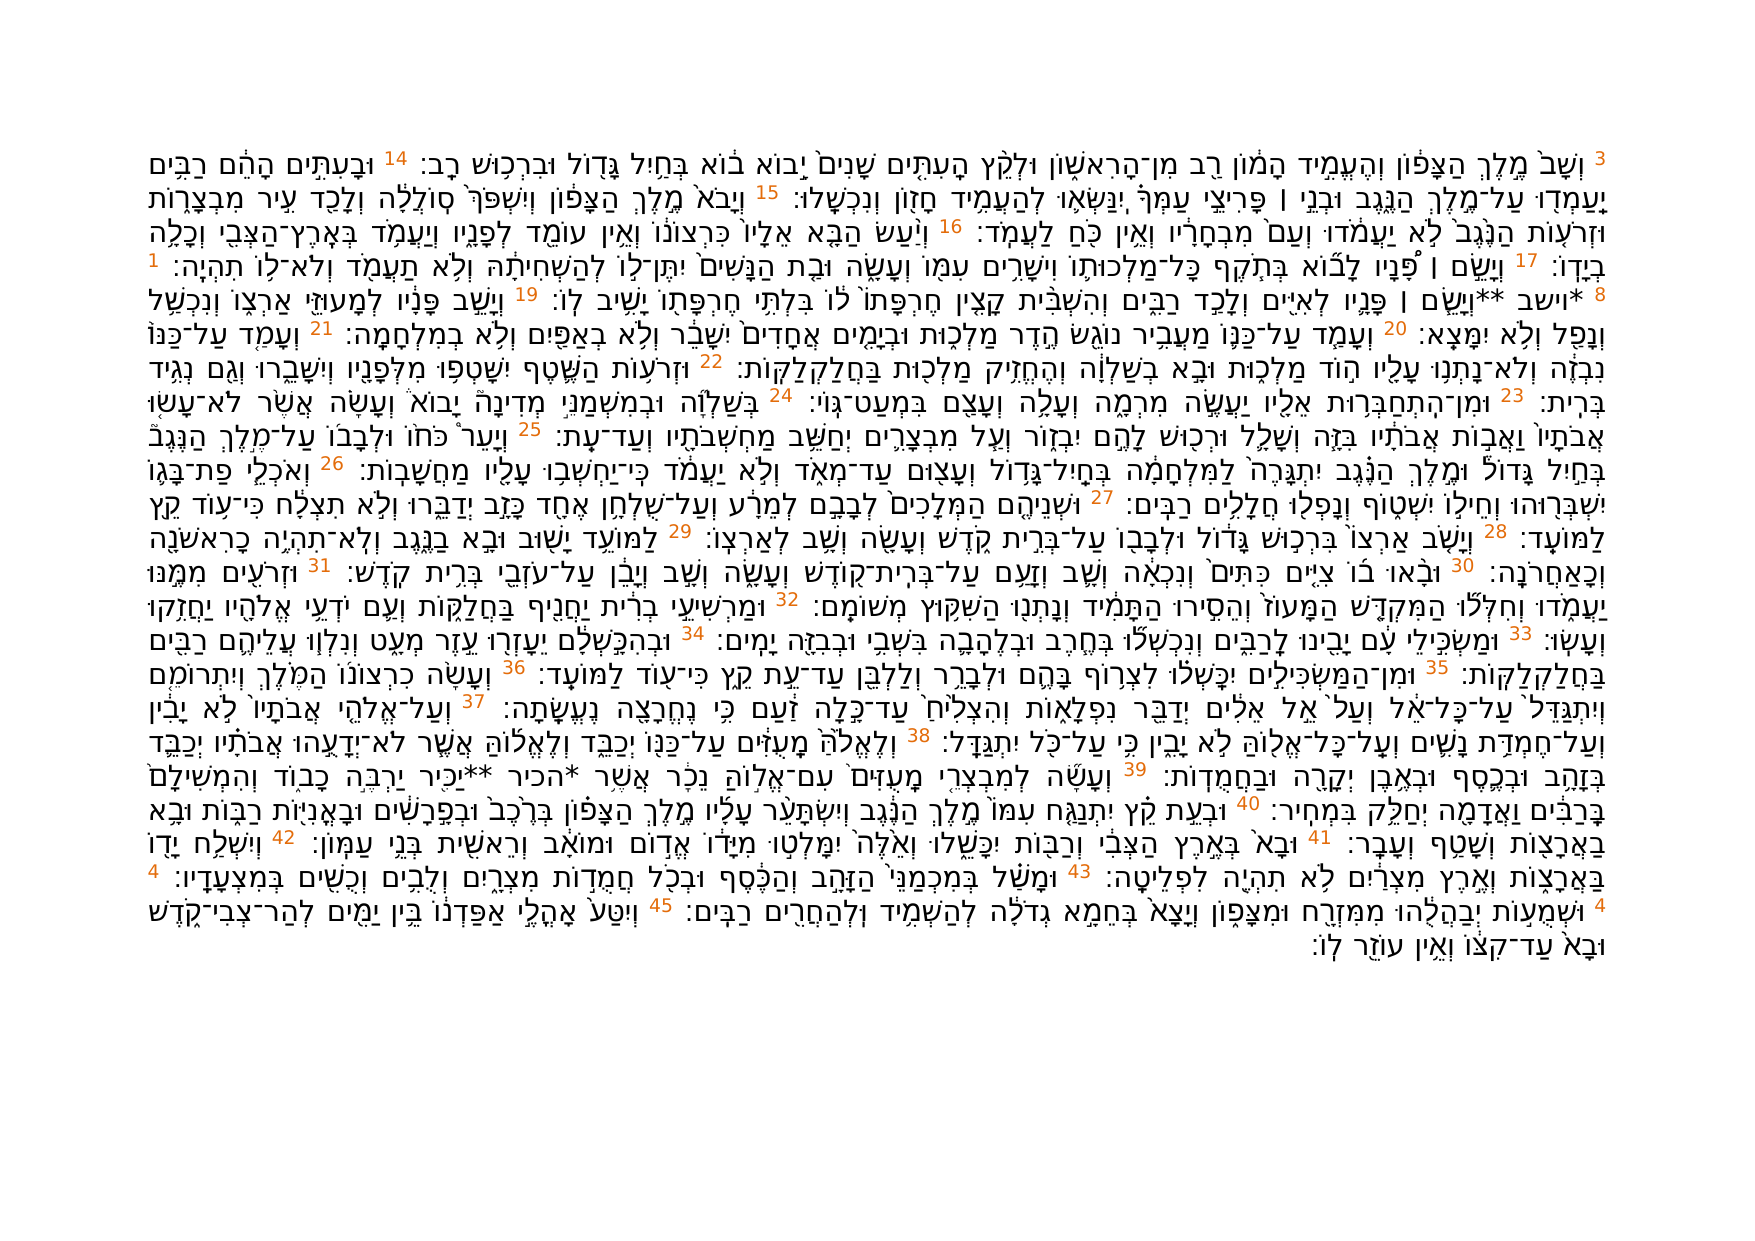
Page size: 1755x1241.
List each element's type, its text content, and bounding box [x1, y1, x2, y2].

text 1 וַאֲנִי֙ בִּשְׁנַ֣ת אַחַ֔ת לְדָרְיָ֖וֶשׁ הַמָּדִ֑י עָמְדִ֛י לְמַחֲזִ֥יק וּלְמָע֖וֹז לֽוֹ׃ ‬‬‬2 וְעַתָּ֕ה אֱמֶ֖ת אַגִּ֣יד לָ֑ךְ הִנֵּה־עוֹד֩ שְׁלֹשָׁ֨ה מְלָכִ֜ים עֹמְדִ֣ים לְפָרַ֗ס וְהָֽרְבִיעִי֙ יַעֲשִׁ֤יר עֹֽשֶׁר־גָּדוֹל֙ מִכֹּ֔ל וּכְחֶזְקָת֣וֹ בְעָשְׁר֔וֹ יָעִ֣יר הַכֹּ֔ל אֵ֖ת מַלְכ֥וּת יָוָֽן׃ ‬‬3 וְעָמַ֖ד מֶ֣לֶךְ גִּבּ֑וֹר וּמָשַׁל֙ מִמְשָׁ֣ל רַ֔ב וְעָשָׂ֖ה כִּרְצוֹנֽוֹ׃ ‬‬4 וּכְעָמְדוֹ֙ תִּשָּׁבֵ֣ר מַלְכוּת֔וֹ וְתֵחָ֕ץ לְאַרְבַּ֖ע רוּח֣וֹת הַשָּׁמָ֑יִם וְלֹ֣א לְאַחֲרִית֗וֹ וְלֹ֤א כְמָשְׁלוֹ֙ אֲשֶׁ֣ר מָשָׁ֔ל כִּ֤י תִנָּתֵשׁ֙ מַלְכוּת֔וֹ וְלַאֲחֵרִ֖ים מִלְּבַד־אֵֽלֶּה׃ ‬‬5 וְיֶחֱזַ֥ק מֶֽלֶךְ־הַנֶּ֖גֶב וּמִן־שָׂרָ֑יו וְיֶחֱזַ֤ק עָלָיו֙ וּמָשָׁ֔ל מִמְשָׁ֥ל רַ֖ב מֶמְשַׁלְתּֽוֹ׃ ‬‬6 וּלְקֵ֤ץ שָׁנִים֙ יִתְחַבָּ֔רוּ וּבַ֣ת מֶֽלֶךְ־הַנֶּ֗גֶב תָּבוֹא֙ אֶל־מֶ֣לֶךְ הַצָּפ֔וֹן לַעֲשׂ֖וֹת מֵישָׁרִ֑ים וְלֹֽא־תַעְצֹ֞ר כּ֣וֹחַ הַזְּר֗וֹעַ וְלֹ֤א יַעֲמֹד֙ וּזְרֹע֔וֹ וְתִנָּתֵ֨ן הִ֤יא וּמְבִיאֶ֙יהָ֙ וְהַיֹּ֣לְדָ֔הּ וּמַחֲזִקָ֖הּ בָּעִתִּֽים׃ ‬‬7 וְעָמַ֛ד מִנֵּ֥צֶר שָׁרָשֶׁ֖יהָ כַּנּ֑וֹ וְיָבֹ֣א אֶל־הַחַ֗יִל וְיָבֹא֙ בְּמָעוֹז֙ מֶ֣לֶךְ הַצָּפ֔וֹן וְעָשָׂ֥ה בָהֶ֖ם וְהֶחֱזִֽיק׃ ‬‬8 וְגַ֣ם אֱ‍ֽלֹהֵיהֶ֡ם עִם־נְסִֽכֵיהֶם֩ עִם־כְּלֵ֨י חֶמְדָּתָ֜ם כֶּ֧סֶף וְזָהָ֛ב בַּשְּׁבִ֖י יָבִ֣א מִצְרָ֑יִם וְהוּא֙ שָׁנִ֣ים יַעֲמֹ֔ד מִמֶּ֖לֶךְ הַצָּפֽוֹן׃ ‬‬9 וּבָ֗א בְּמַלְכוּת֙ מֶ֣לֶךְ הַנֶּ֔גֶב וְשָׁ֖ב אֶל־אַדְמָתֽוֹ׃ ‬‬10 *ובנו **וּבָנָ֣יו יִתְגָּר֗וּ וְאָסְפוּ֙ הֲמוֹן֙ חֲיָלִ֣ים רַבִּ֔ים וּבָ֥א ב֖וֹא וְשָׁטַ֣ף וְעָבָ֑ר וְיָשֹׁ֥ב *ויתגרו **וְיִתְגָּרֶ֖ה עַד־*מעזה **מָעֻזּֽוֹ׃ ‬‬11 וְיִתְמַרְמַר֙ מֶ֣לֶךְ הַנֶּ֔גֶב וְיָצָ֕א וְנִלְחַ֥ם עִמּ֖וֹ עִם־מֶ֣לֶךְ הַצָּפ֑וֹן וְהֶעֱמִיד֙ הָמ֣וֹן רָ֔ב וְנִתַּ֥ן הֶהָמ֖וֹן בְּיָדֽוֹ׃ ‬‬12 וְנִשָּׂ֥א הֶהָמ֖וֹן *ירום **וְרָ֣ם לְבָב֑וֹ וְהִפִּ֛יל רִבֹּא֖וֹת וְלֹ֥א יָעֽוֹז׃ ‬‬13 וְשָׁב֙ מֶ֣לֶךְ הַצָּפ֔וֹן וְהֶעֱמִ֣יד הָמ֔וֹן רַ֖ב מִן־הָרִאשׁ֑וֹן וּלְקֵ֨ץ הָֽעִתִּ֤ים שָׁנִים֙ יָ֣בוֹא ב֔וֹא בְּחַ֥יִל גָּד֖וֹל וּבִרְכ֥וּשׁ רָֽב׃ ‬‬14 וּבָעִתִּ֣ים הָהֵ֔ם רַבִּ֥ים יַֽעַמְד֖וּ עַל־מֶ֣לֶךְ הַנֶּ֑גֶב וּבְנֵ֣י ׀ פָּרִיצֵ֣י עַמְּךָ֗ יִֽנַּשְּׂא֛וּ לְהַעֲמִ֥יד חָז֖וֹן וְנִכְשָֽׁלוּ׃ ‬‬15 וְיָבֹא֙ מֶ֣לֶךְ הַצָּפ֔וֹן וְיִשְׁפֹּךְ֙ סֽוֹלֲלָ֔ה וְלָכַ֖ד עִ֣יר מִבְצָר֑וֹת וּזְרֹע֤וֹת הַנֶּ֙גֶב֙ לֹ֣א יַעֲמֹ֔דוּ וְעַם֙ מִבְחָרָ֔יו וְאֵ֥ין כֹּ֖חַ לַעֲמֹֽד׃ ‬‬16 וְיַ֨עַשׂ הַבָּ֤א אֵלָיו֙ כִּרְצוֹנ֔וֹ וְאֵ֥ין עוֹמֵ֖ד לְפָנָ֑יו וְיַעֲמֹ֥ד בְּאֶֽרֶץ־הַצְּבִ֖י וְכָלָ֥ה בְיָדֽוֹ׃ ‬‬17 וְיָשֵׂ֣ם ׀ פָּ֠נָיו לָב֞וֹא בְּתֹ֧קֶף כָּל־מַלְכוּת֛וֹ וִישָׁרִ֥ים עִמּ֖וֹ וְעָשָׂ֑ה וּבַ֤ת הַנָּשִׁים֙ יִתֶּן־ל֣וֹ לְהַשְׁחִיתָ֔הּ וְלֹ֥א תַעֲמֹ֖ד וְלֹא־ל֥וֹ תִהְיֶֽה׃ ‬‬18 *וישב **וְיָשֵׂ֧ם ׀ פָּנָ֛יו לְאִיִּ֖ים וְלָכַ֣ד רַבִּ֑ים וְהִשְׁבִּ֨ית קָצִ֤ין חֶרְפָּתוֹ֙ ל֔וֹ בִּלְתִּ֥י חֶרְפָּת֖וֹ יָשִׁ֥יב לֽוֹ׃ ‬‬19 וְיָשֵׁ֣ב פָּנָ֔יו לְמָעוּזֵּ֖י אַרְצ֑וֹ וְנִכְשַׁ֥ל וְנָפַ֖ל וְלֹ֥א יִמָּצֵֽא׃ ‬‬20 וְעָמַ֧ד עַל־כַּנּ֛וֹ מַעֲבִ֥יר נוֹגֵ֖שׂ הֶ֣דֶר מַלְכ֑וּת וּבְיָמִ֤ים אֲחָדִים֙ יִשָּׁבֵ֔ר וְלֹ֥א בְאַפַּ֖יִם וְלֹ֥א בְמִלְחָמָֽה׃ ‬‬21 וְעָמַ֤ד עַל־כַּנּוֹ֙ נִבְזֶ֔ה וְלֹא־נָתְנ֥וּ עָלָ֖יו ה֣וֹד מַלְכ֑וּת וּבָ֣א בְשַׁלְוָ֔ה וְהֶחֱזִ֥יק מַלְכ֖וּת בַּחֲלַקְלַקּֽוֹת׃ ‬‬22 וּזְרֹע֥וֹת הַשֶּׁ֛טֶף יִשָּׁטְפ֥וּ מִלְּפָנָ֖יו וְיִשָּׁבֵ֑רוּ וְגַ֖ם נְגִ֥יד בְּרִֽית׃ ‬‬23 וּמִן־הִֽתְחַבְּר֥וּת אֵלָ֖יו יַעֲשֶׂ֣ה מִרְמָ֑ה וְעָלָ֥ה וְעָצַ֖ם בִּמְעַט־גּֽוֹי׃ ‬‬24 בְּשַׁלְוָ֞ה וּבְמִשְׁמַנֵּ֣י מְדִינָה֮ יָבוֹא֒ וְעָשָׂ֗ה אֲשֶׁ֨ר לֹא־עָשׂ֤וּ אֲבֹתָיו֙ וַאֲב֣וֹת אֲבֹתָ֔יו בִּזָּ֧ה וְשָׁלָ֛ל וּרְכ֖וּשׁ לָהֶ֣ם יִבְז֑וֹר וְעַ֧ל מִבְצָרִ֛ים יְחַשֵּׁ֥ב מַחְשְׁבֹתָ֖יו וְעַד־עֵֽת׃ ‬‬25 וְיָעֵר֩ כֹּח֨וֹ וּלְבָב֜וֹ עַל־מֶ֣לֶךְ הַנֶּגֶב֮ בְּחַ֣יִל גָּדוֹל֒ וּמֶ֣לֶךְ הַנֶּ֗גֶב יִתְגָּרֶה֙ לַמִּלְחָמָ֔ה בְּחַֽיִל־גָּד֥וֹל וְעָצ֖וּם עַד־מְאֹ֑ד וְלֹ֣א יַעֲמֹ֔ד כִּֽי־יַחְשְׁב֥וּ עָלָ֖יו מַחֲשָׁבֽוֹת׃ ‬‬26 וְאֹכְלֵ֧י פַת־בָּג֛וֹ יִשְׁבְּר֖וּהוּ וְחֵיל֣וֹ יִשְׁט֑וֹף וְנָפְל֖וּ חֲלָלִ֥ים רַבִּֽים׃ ‬‬27 וּשְׁנֵיהֶ֤ם הַמְּלָכִים֙ לְבָבָ֣ם לְמֵרָ֔ע וְעַל־שֻׁלְחָ֥ן אֶחָ֖ד כָּזָ֣ב יְדַבֵּ֑רוּ וְלֹ֣א תִצְלָ֔ח כִּי־ע֥וֹד קֵ֖ץ לַמּוֹעֵֽד׃ ‬‬28 וְיָשֹׁ֤ב אַרְצוֹ֙ בִּרְכ֣וּשׁ גָּד֔וֹל וּלְבָב֖וֹ עַל־בְּרִ֣ית קֹ֑דֶשׁ וְעָשָׂ֖ה וְשָׁ֥ב לְאַרְצֽוֹ׃ ‬‬29 לַמּוֹעֵ֥ד יָשׁ֖וּב וּבָ֣א בַנֶּ֑גֶב וְלֹֽא־תִהְיֶ֥ה כָרִאשֹׁנָ֖ה וְכָאַחֲרֹנָֽה׃ ‬‬30 וּבָ֨אוּ ב֜וֹ צִיִּ֤ים כִּתִּים֙ וְנִכְאָ֔ה וְשָׁ֛ב וְזָעַ֥ם עַל־בְּרִֽית־ק֖וֹדֶשׁ וְעָשָׂ֑ה וְשָׁ֣ב וְיָבֵ֔ן עַל־עֹזְבֵ֖י בְּרִ֥ית קֹֽדֶשׁ׃ ‬‬31 וּזְרֹעִ֖ים מִמֶּ֣נּוּ יַעֲמֹ֑דוּ וְחִלְּל֞וּ הַמִּקְדָּ֤שׁ הַמָּעוֹז֙ וְהֵסִ֣ירוּ הַתָּמִ֔יד וְנָתְנ֖וּ הַשִּׁקּ֥וּץ מְשׁוֹמֵֽם׃ ‬‬32 וּמַרְשִׁיעֵ֣י בְרִ֔ית יַחֲנִ֖יף בַּחֲלַקּ֑וֹת וְעַ֛ם יֹדְעֵ֥י אֱלֹהָ֖יו יַחֲזִ֥קוּ וְעָשֽׂוּ׃ ‬‬33 וּמַשְׂכִּ֣ילֵי עָ֔ם יָבִ֖ינוּ לָֽרַבִּ֑ים וְנִכְשְׁל֞וּ בְּחֶ֧רֶב וּבְלֶהָבָ֛ה בִּשְׁבִ֥י וּבְבִזָּ֖ה יָמִֽים׃ ‬‬34 וּבְהִכָּ֣שְׁלָ֔ם יֵעָזְר֖וּ עֵ֣זֶר מְעָ֑ט וְנִלְו֧וּ עֲלֵיהֶ֛ם רַבִּ֖ים בַּחֲלַקְלַקּֽוֹת׃ ‬‬35 וּמִן־הַמַּשְׂכִּילִ֣ים יִכָּֽשְׁל֗וּ לִצְר֥וֹף בָּהֶ֛ם וּלְבָרֵ֥ר וְלַלְבֵּ֖ן עַד־עֵ֣ת קֵ֑ץ כִּי־ע֖וֹד לַמּוֹעֵֽד׃ ‬‬36 וְעָשָׂ֨ה כִרְצוֹנ֜וֹ הַמֶּ֗לֶךְ וְיִתְרוֹמֵ֤ם וְיִתְגַּדֵּל֙ עַל־כָּל־אֵ֔ל וְעַל֙ אֵ֣ל אֵלִ֔ים יְדַבֵּ֖ר נִפְלָא֑וֹת וְהִצְלִ֙יחַ֙ עַד־כָּ֣לָה זַ֔עַם כִּ֥י נֶחֱרָצָ֖ה נֶעֱשָֽׂתָה׃ ‬‬37 וְעַל־אֱלֹהֵ֤י אֲבֹתָיו֙ לֹ֣א יָבִ֔ין וְעַל־חֶמְדַּ֥ת נָשִׁ֛ים וְעַֽל־כָּל־אֱל֖וֹהַּ לֹ֣א יָבִ֑ין כִּ֥י עַל־כֹּ֖ל יִתְגַּדָּֽל׃ ‬‬38 וְלֶאֱלֹ֙הַּ֙ מָֽעֻזִּ֔ים עַל־כַּנּ֖וֹ יְכַבֵּ֑ד וְלֶאֱל֜וֹהַּ אֲשֶׁ֧ר לֹא־יְדָעֻ֣הוּ אֲבֹתָ֗יו יְכַבֵּ֛ד בְּזָהָ֥ב וּבְכֶ֛סֶף וּבְאֶ֥בֶן יְקָרָ֖ה וּבַחֲמֻדֽוֹת׃ ‬‬39 וְעָשָׂ֞ה לְמִבְצְרֵ֤י מָֽעֻזִּים֙ עִם־אֱל֣וֹהַּ נֵכָ֔ר אֲשֶׁ֥ר *הכיר **יַכִּ֖יר יַרְבֶּ֣ה כָב֑וֹד וְהִמְשִׁילָם֙ בָּֽרַבִּ֔ים וַאֲדָמָ֖ה יְחַלֵּ֥ק בִּמְחִֽיר׃ ‬‬40 וּבְעֵ֣ת קֵ֗ץ יִתְנַגַּ֤ח עִמּוֹ֙ מֶ֣לֶךְ הַנֶּ֔גֶב וְיִשְׂתָּעֵ֨ר עָלָ֜יו מֶ֣לֶךְ הַצָּפ֗וֹן בְּרֶ֙כֶב֙ וּבְפָ֣רָשִׁ֔ים וּבָאֳנִיּ֖וֹת רַבּ֑וֹת וּבָ֥א בַאֲרָצ֖וֹת וְשָׁטַ֥ף וְעָבָֽר׃ ‬‬41 וּבָא֙ בְּאֶ֣רֶץ הַצְּבִ֔י וְרַבּ֖וֹת יִכָּשֵׁ֑לוּ וְאֵ֙לֶּה֙ יִמָּלְט֣וּ מִיָּד֔וֹ אֱד֣וֹם וּמוֹאָ֔ב וְרֵאשִׁ֖ית בְּנֵ֥י עַמּֽוֹן׃ ‬‬42 וְיִשְׁלַ֥ח יָד֖וֹ בַּאֲרָצ֑וֹת וְאֶ֣רֶץ מִצְרַ֔יִם לֹ֥א תִהְיֶ֖ה לִפְלֵיטָֽה׃ ‬‬43 וּמָשַׁ֗ל בְּמִכְמַנֵּי֙ הַזָּהָ֣ב וְהַכֶּ֔סֶף וּבְכֹ֖ל חֲמֻד֣וֹת מִצְרָ֑יִם וְלֻבִ֥ים וְכֻשִׁ֖ים בְּמִצְעָדָֽיו׃ ‬‬44 וּשְׁמֻע֣וֹת יְבַהֲלֻ֔הוּ מִמִּזְרָ֖ח וּמִצָּפ֑וֹן וְיָצָא֙ בְּחֵמָ֣א גְדֹלָ֔ה לְהַשְׁמִ֥יד וּֽלְהַחֲרִ֖ים רַבִּֽים׃ ‬‬45 וְיִטַּע֙ אָהֳלֶ֣י אַפַּדְנ֔וֹ בֵּ֥ין יַמִּ֖ים לְהַר־צְבִי־קֹ֑דֶשׁ וּבָא֙ עַד־קִצּ֔וֹ וְאֵ֥ין עוֹזֵ֖ר לֽוֹ׃ ‬‬‬‬‬‬‬‬‬‬‬‬‬‬‬‬‬‬‬‬‬‬‬‬‬‬‬‬‬‬‬‬‬‬‬‬‬‬‬‬‬‬‬‬‬‬ [148, 148, 1606, 963]
